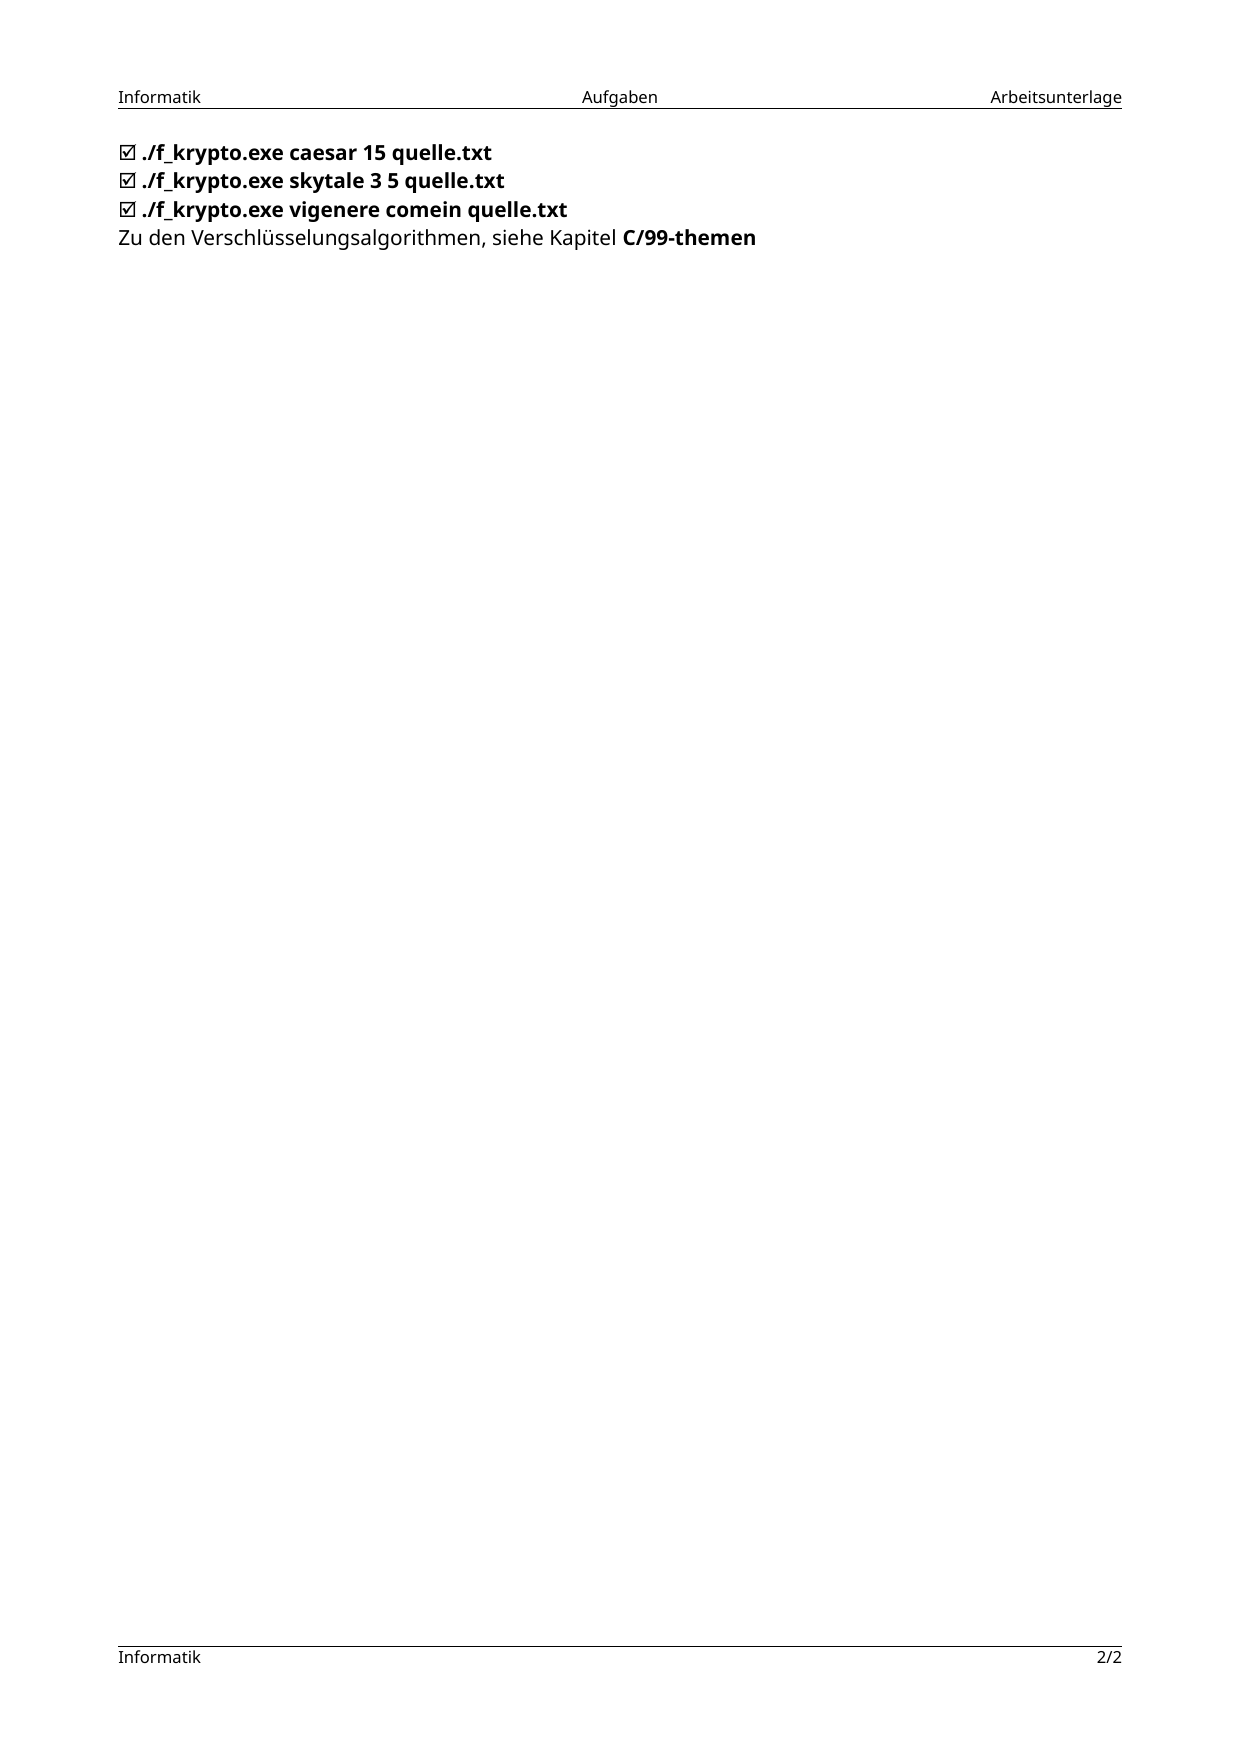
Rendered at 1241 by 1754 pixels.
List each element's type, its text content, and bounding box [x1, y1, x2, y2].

list ./f_krypto.exe caesar 15 quelle.txt [118, 138, 1122, 166]
text Zu den Verschlüsselungsalgorithmen, siehe Kapitel C/99-themen [118, 223, 1122, 252]
list ./f_krypto.exe skytale 3 5 quelle.txt [118, 166, 1122, 195]
list ./f_krypto.exe vigenere comein quelle.txt [118, 195, 1122, 223]
